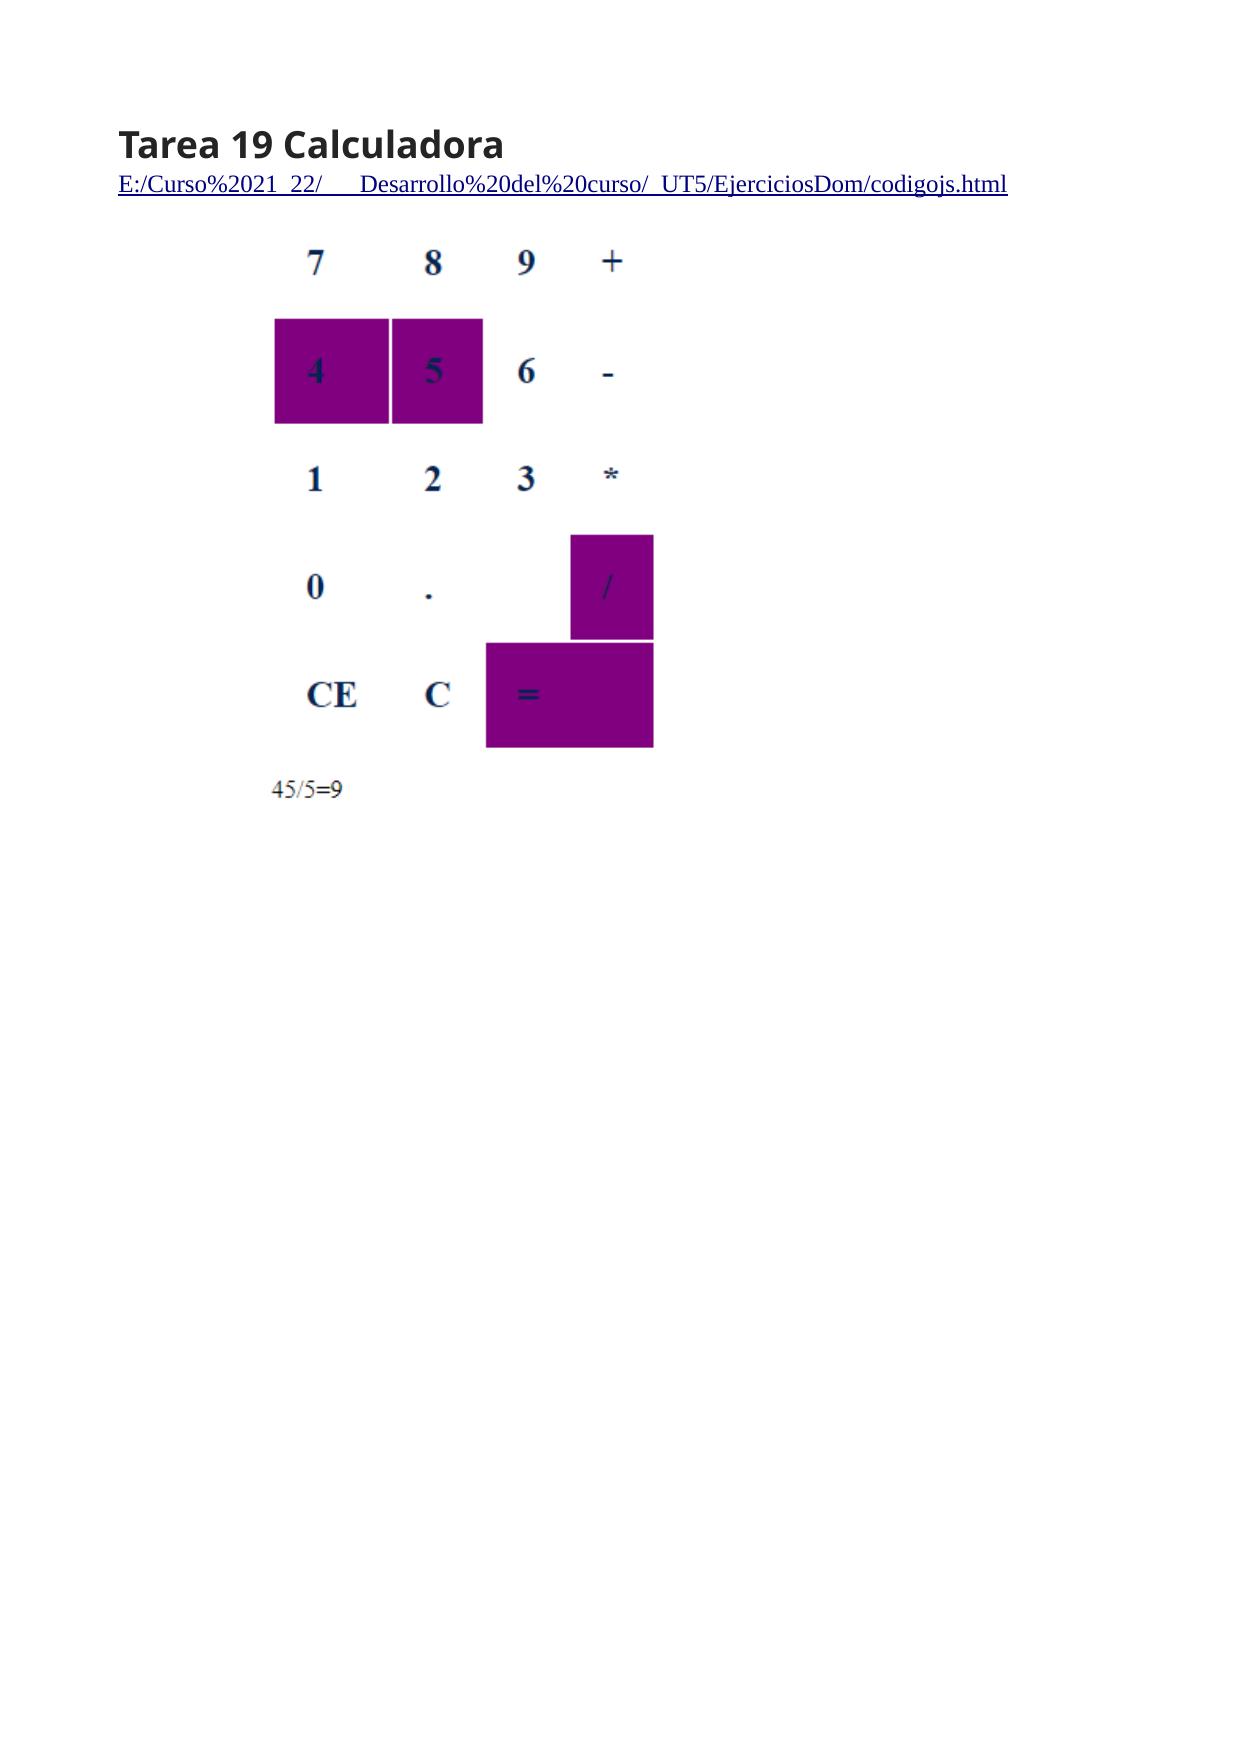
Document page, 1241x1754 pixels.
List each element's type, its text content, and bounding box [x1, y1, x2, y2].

text E:/Curso%2021_22/___Desarrollo%20del%20curso/_UT5/EjerciciosDom/codigojs.html [118, 169, 1122, 198]
text Tarea 19 Calculadora [118, 118, 1122, 169]
picture [264, 197, 754, 856]
